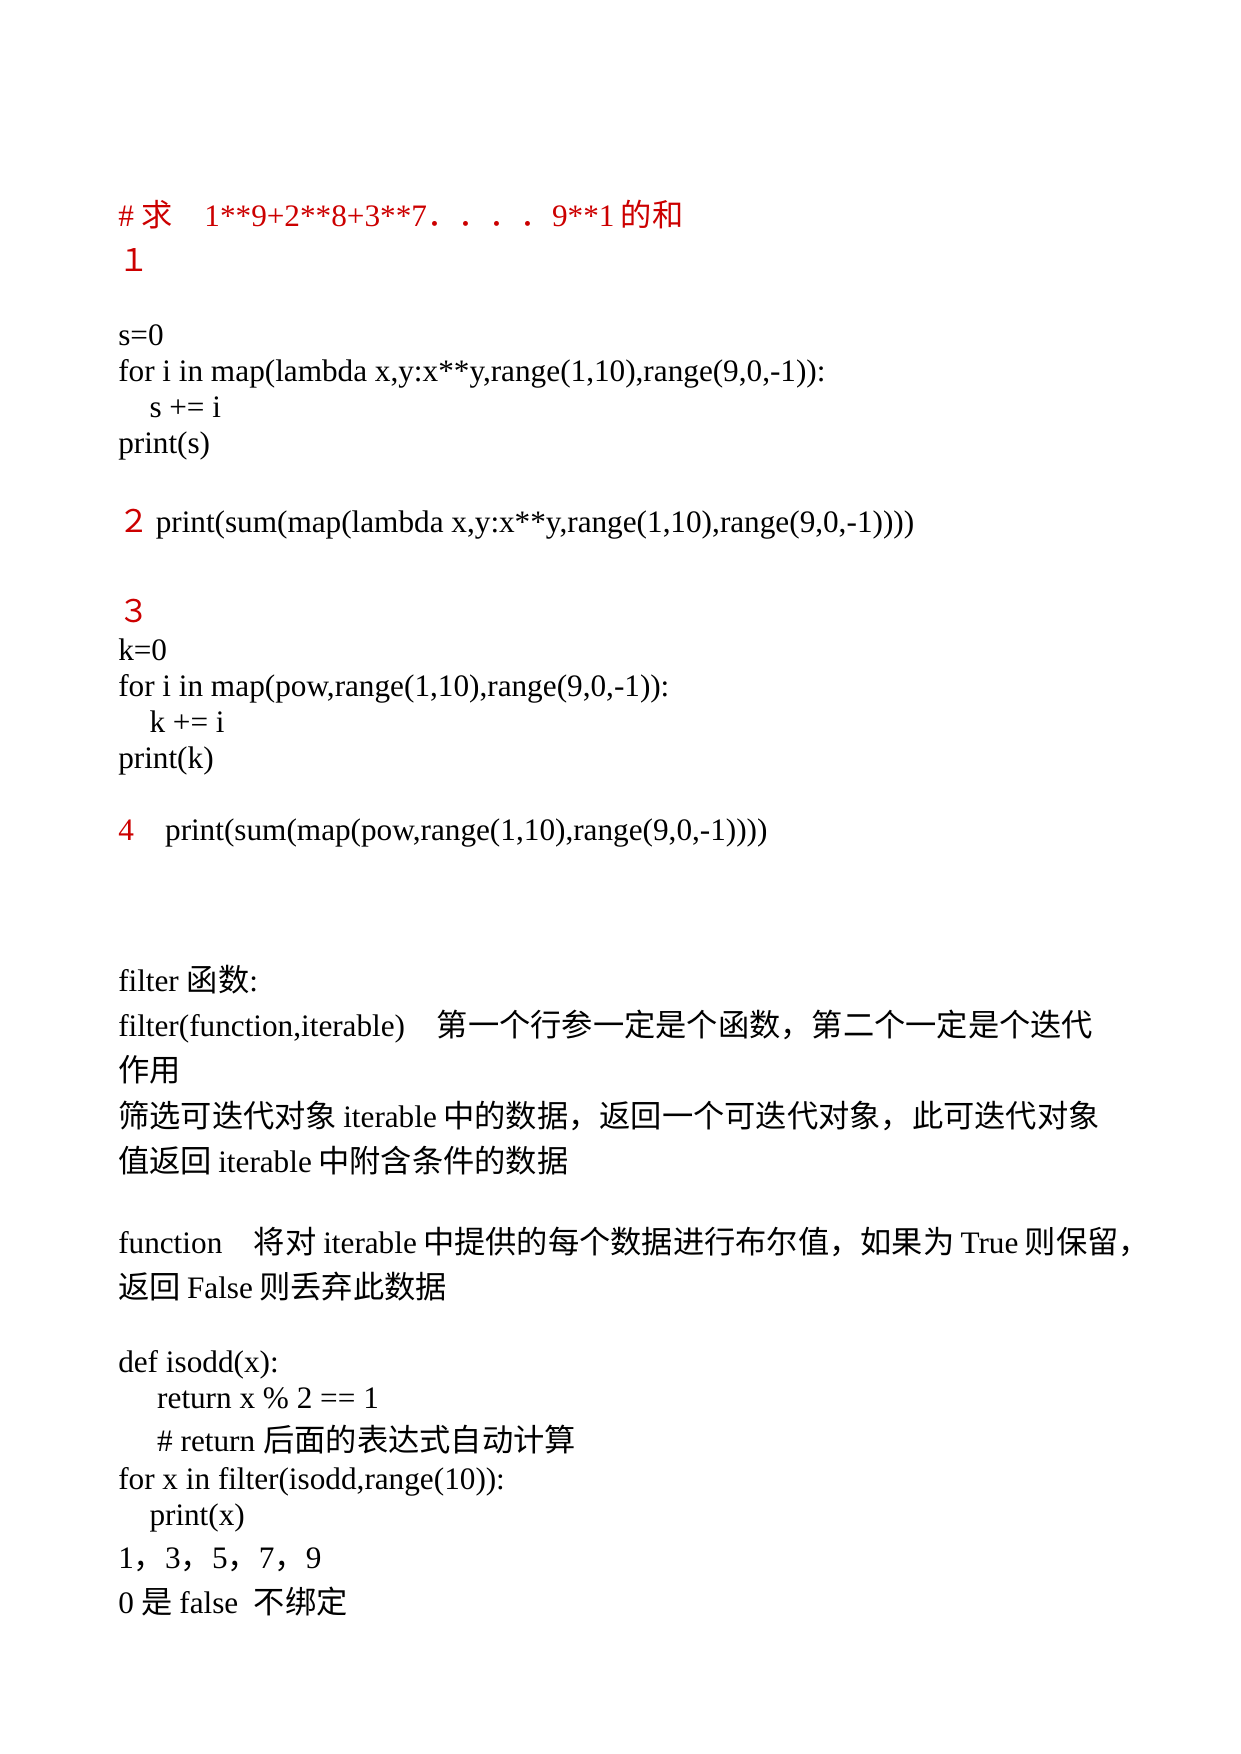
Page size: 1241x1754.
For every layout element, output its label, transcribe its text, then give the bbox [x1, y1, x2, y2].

text return x % 2 == 1 [118, 1379, 1122, 1415]
text 作用 [118, 1046, 1122, 1091]
text print(k) [118, 739, 1122, 775]
text ２print(sum(map(lambda x,y:x**y,range(1,10),range(9,0,-1)))) [118, 496, 1122, 541]
text def isodd(x): [118, 1343, 1122, 1379]
text print(x) [118, 1496, 1122, 1532]
text k += i [118, 703, 1122, 739]
text 0 是false 不绑定 [118, 1578, 1122, 1623]
text # 求 1**9+2**8+3**7．．．．9**1的和 [118, 190, 1122, 235]
text 1，3，5，7，9 [118, 1532, 1122, 1578]
text for x in filter(isodd,range(10)): [118, 1461, 1122, 1496]
text k=0 [118, 632, 1122, 668]
text ３ [118, 586, 1122, 632]
text filter 函数: [118, 955, 1122, 1000]
text s += i [118, 388, 1122, 424]
text # return 后面的表达式自动计算 [118, 1415, 1122, 1461]
text print(s) [118, 424, 1122, 460]
text 4 print(sum(map(pow,range(1,10),range(9,0,-1)))) [118, 811, 1122, 847]
text １ [118, 235, 1122, 280]
text s=0 [118, 316, 1122, 352]
text filter(function,iterable) 第一个行参一定是个函数，第二个一定是个迭代 [118, 1000, 1122, 1046]
text function 将对 iterable中提供的每个数据进行布尔值，如果为True则保留，返回False则丢弃此数据 [118, 1217, 1122, 1307]
text for i in map(pow,range(1,10),range(9,0,-1)): [118, 668, 1122, 703]
text 筛选可迭代对象iterable中的数据，返回一个可迭代对象，此可迭代对象值返回iterable中附含条件的数据 [118, 1091, 1122, 1181]
text for i in map(lambda x,y:x**y,range(1,10),range(9,0,-1)): [118, 352, 1122, 388]
